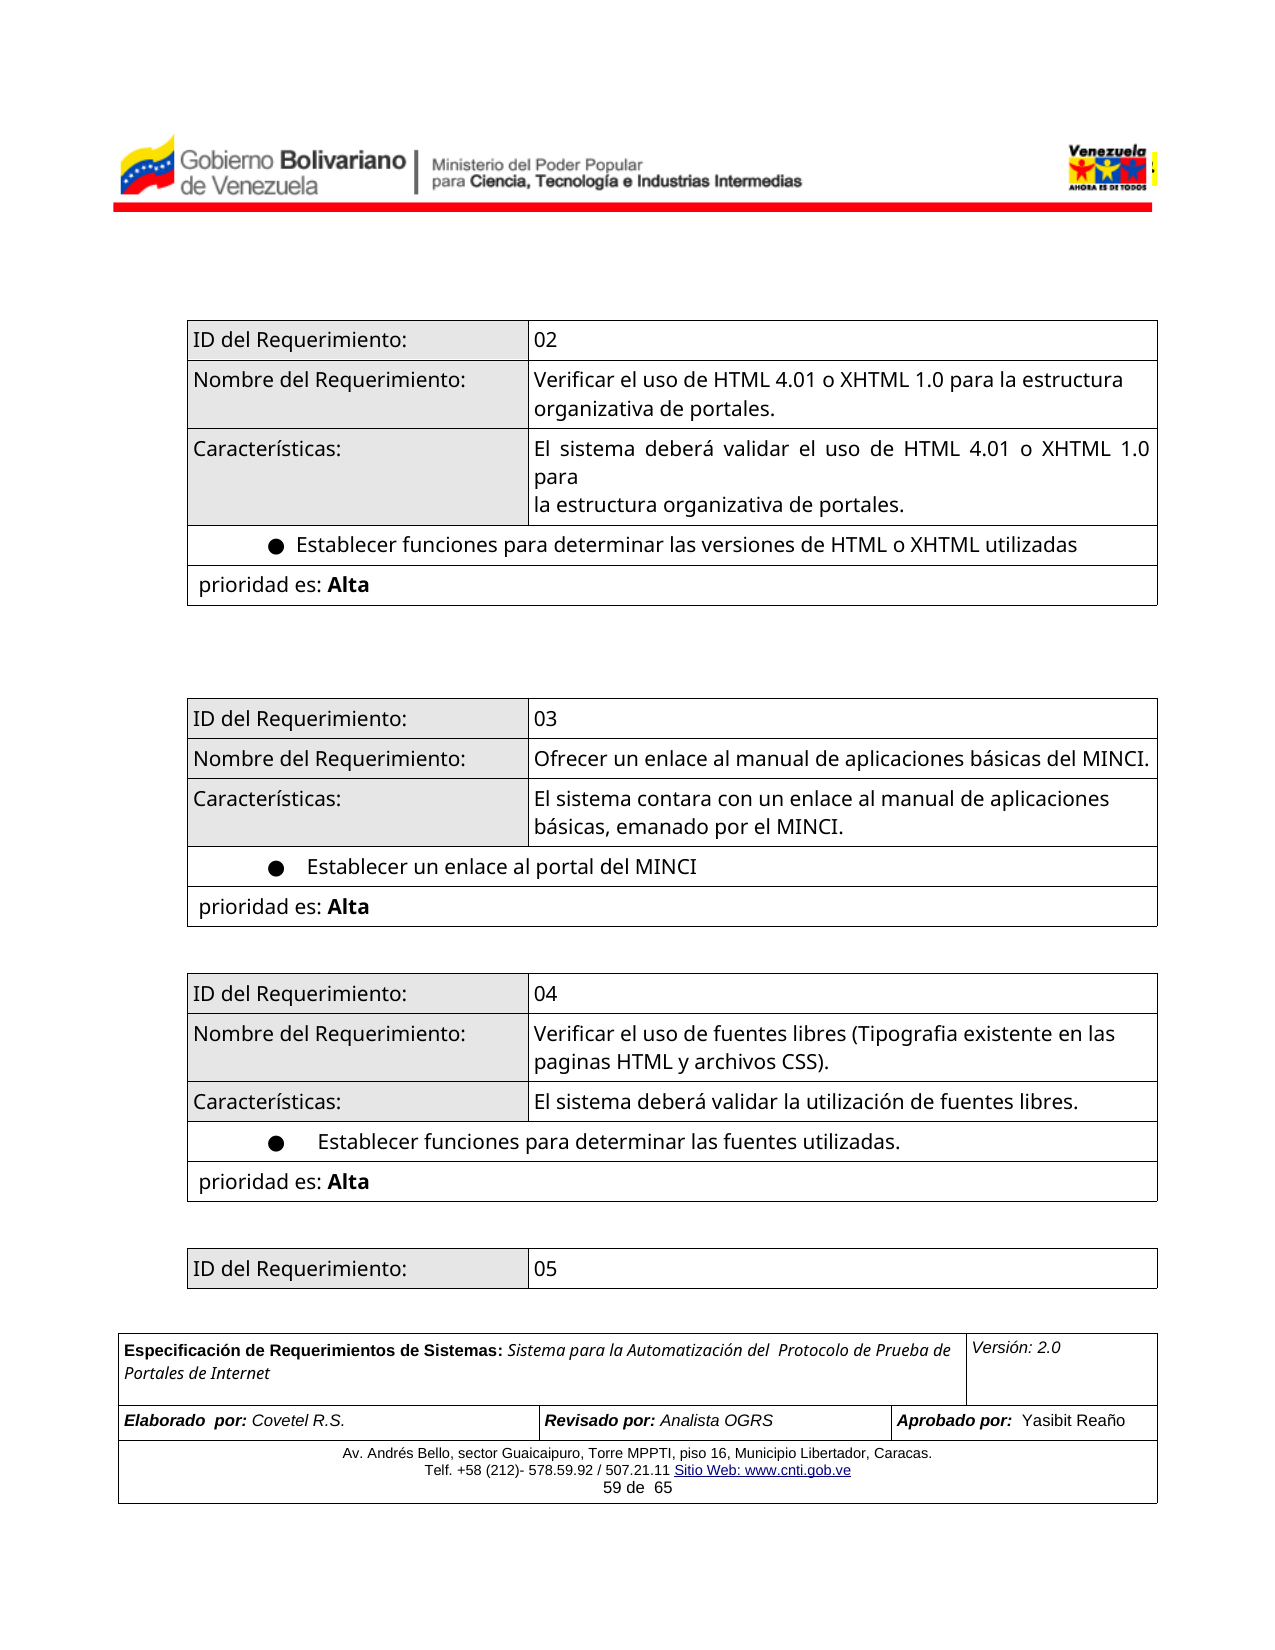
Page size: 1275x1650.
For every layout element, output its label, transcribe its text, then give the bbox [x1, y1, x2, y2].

table_cell El sistema deberá validar la utilización de fuentes libres. [529, 1082, 1157, 1121]
table_header ID del Requerimiento: [188, 974, 528, 1013]
table_cell ● Establecer un enlace al portal del MINCI [188, 847, 1157, 886]
table_cell prioridad es: Alta [188, 1162, 1157, 1201]
table_cell Características: [188, 1082, 528, 1121]
table_cell ● Establecer funciones para determinar las fuentes utilizadas. [188, 1122, 1157, 1161]
table_header ID del Requerimiento: [188, 1249, 528, 1288]
table_cell prioridad es: Alta [188, 566, 1157, 605]
table_header 03 [529, 699, 1157, 738]
table_cell Nombre del Requerimiento: [188, 1014, 528, 1081]
table_cell El sistema deberá validar el uso de HTML 4.01 o XHTML 1.0 para la estructura organizativa de portales. [529, 429, 1157, 525]
table_header ID del Requerimiento: [188, 699, 528, 738]
table_cell Verificar el uso de HTML 4.01 o XHTML 1.0 para la estructura organizativa de portales. [529, 361, 1157, 428]
picture [113, 126, 1153, 212]
table_cell El sistema contara con un enlace al manual de aplicaciones básicas, emanado por el MINCI. [529, 779, 1157, 846]
table_cell Nombre del Requerimiento: [188, 361, 528, 428]
table_header 04 [529, 974, 1157, 1013]
table_cell Características: [188, 429, 528, 525]
table_cell prioridad es: Alta [188, 887, 1157, 926]
table_header 05 [529, 1249, 1157, 1288]
table_header ID del Requerimiento: [188, 321, 528, 359]
table_header 02 [529, 321, 1157, 359]
table_cell Características: [188, 779, 528, 846]
table_cell ● Establecer funciones para determinar las versiones de HTML o XHTML utilizadas [188, 526, 1157, 565]
table_cell Ofrecer un enlace al manual de aplicaciones básicas del MINCI. [529, 739, 1157, 778]
table_cell Verificar el uso de fuentes libres (Tipografia existente en las paginas HTML y archivos CSS). [529, 1014, 1157, 1081]
table_cell Nombre del Requerimiento: [188, 739, 528, 778]
